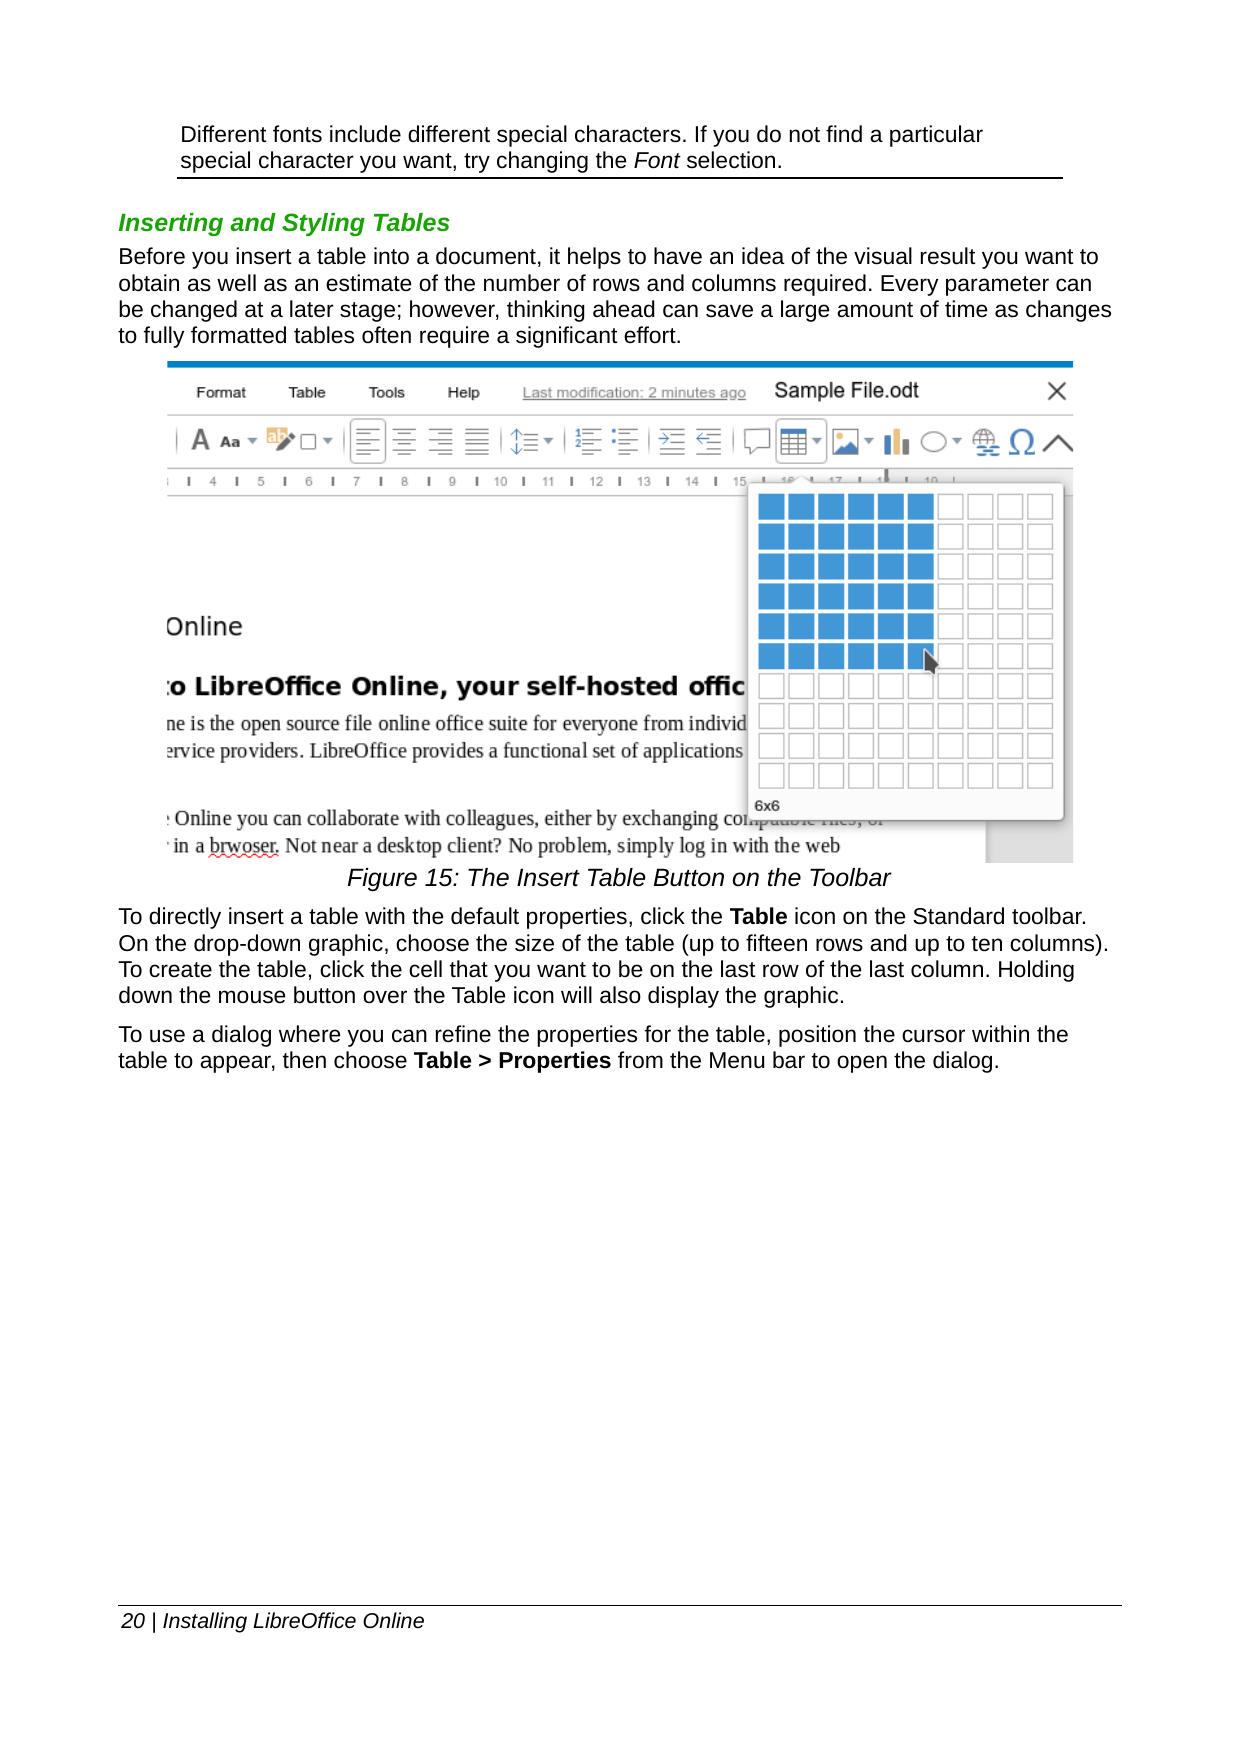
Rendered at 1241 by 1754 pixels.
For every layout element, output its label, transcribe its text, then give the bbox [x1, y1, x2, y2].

list To directly insert a table with the default properties, click the Table icon on the Standard toolbar. On the drop-down graphic, choose the size of the table (up to fifteen rows and up to ten columns). To create the table, click the cell that you want to be on the last row of the last column. Holding down the mouse button over the Table icon will also display the graphic. [118, 903, 1122, 1009]
text Before you insert a table into a document, it helps to have an idea of the visual result you want to obtain as well as an estimate of the number of rows and columns required. Every parameter can be changed at a later stage; however, thinking ahead can save a large amount of time as changes to fully formatted tables often require a significant effort. [118, 243, 1122, 348]
text Different fonts include different special characters. If you do not find a particular special character you want, try changing the Font selection. [177, 118, 1063, 177]
picture [167, 361, 1074, 863]
list To use a dialog where you can refine the properties for the table, position the cursor within the table to appear, then choose Table > Properties from the Menu bar to open the dialog. [118, 1021, 1122, 1074]
text Figure 15: The Insert Table Button on the Toolbar [153, 361, 1087, 891]
subtitle Inserting and Styling Tables [118, 208, 1122, 237]
